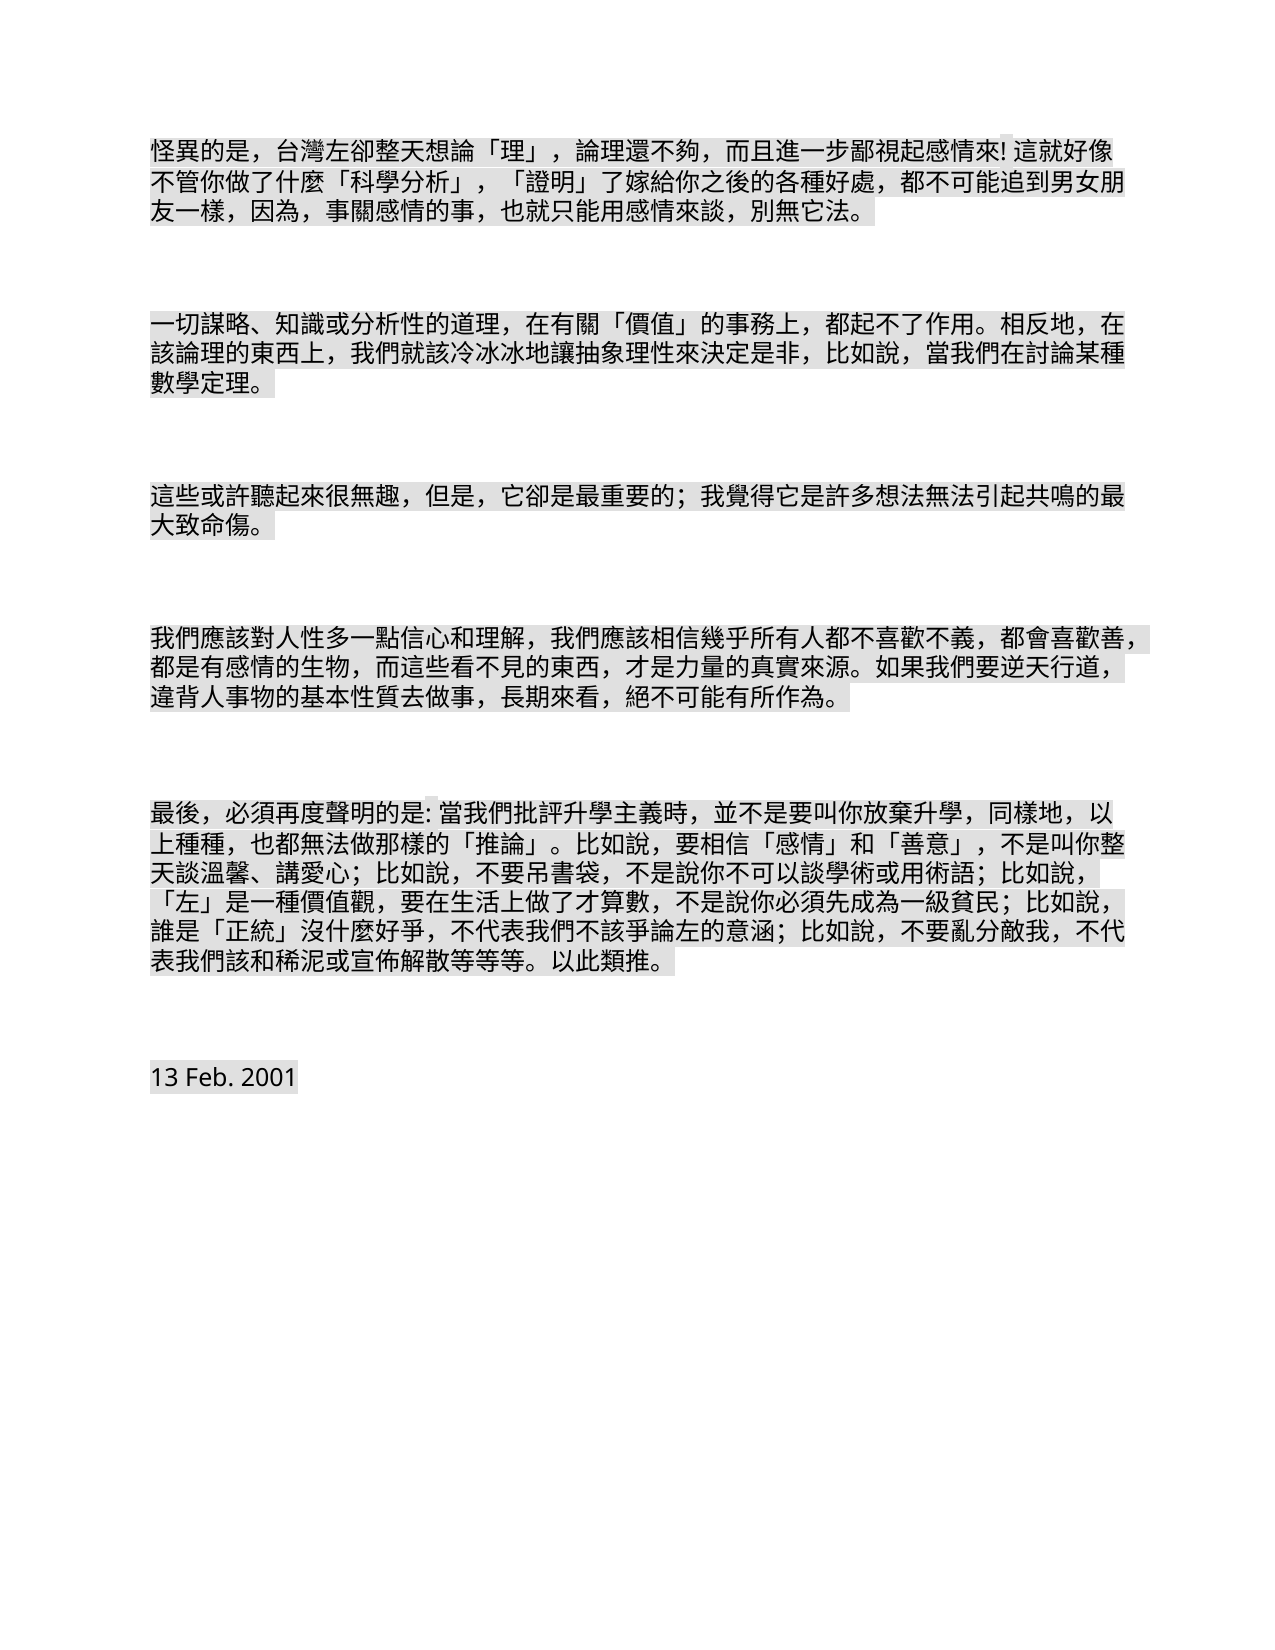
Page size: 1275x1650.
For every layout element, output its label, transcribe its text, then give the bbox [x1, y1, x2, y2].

text 一切謀略、知識或分析性的道理，在有關「價值」的事務上，都起不了作用。相反地，在該論理的東西上，我們就該冷冰冰地讓抽象理性來決定是非，比如說，當我們在討論某種數學定理。 [150, 311, 1125, 398]
text 最後，必須再度聲明的是: 當我們批評升學主義時，並不是要叫你放棄升學，同樣地，以上種種，也都無法做那樣的「推論」。比如說，要相信「感情」和「善意」，不是叫你整天談溫馨、講愛心；比如說，不要吊書袋，不是說你不可以談學術或用術語；比如說，「左」是一種價值觀，要在生活上做了才算數，不是說你必須先成為一級貧民；比如說，誰是「正統」沒什麼好爭，不代表我們不該爭論左的意涵；比如說，不要亂分敵我，不代表我們該和稀泥或宣佈解散等等等。以此類推。 [150, 796, 1125, 976]
text 我們應該對人性多一點信心和理解，我們應該相信幾乎所有人都不喜歡不義，都會喜歡善，都是有感情的生物，而這些看不見的東西，才是力量的真實來源。如果我們要逆天行道，違背人事物的基本性質去做事，長期來看，絕不可能有所作為。 [150, 624, 1125, 712]
text 這些或許聽起來很無趣，但是，它卻是最重要的；我覺得它是許多想法無法引起共鳴的最大致命傷。 [150, 482, 1125, 540]
text 13 Feb. 2001 [150, 1060, 1125, 1094]
text 怪異的是，台灣左卻整天想論「理」，論理還不夠，而且進一步鄙視起感情來! 這就好像不管你做了什麼「科學分析」，「證明」了嫁給你之後的各種好處，都不可能追到男女朋友一樣，因為，事關感情的事，也就只能用感情來談，別無它法。 [150, 134, 1125, 226]
